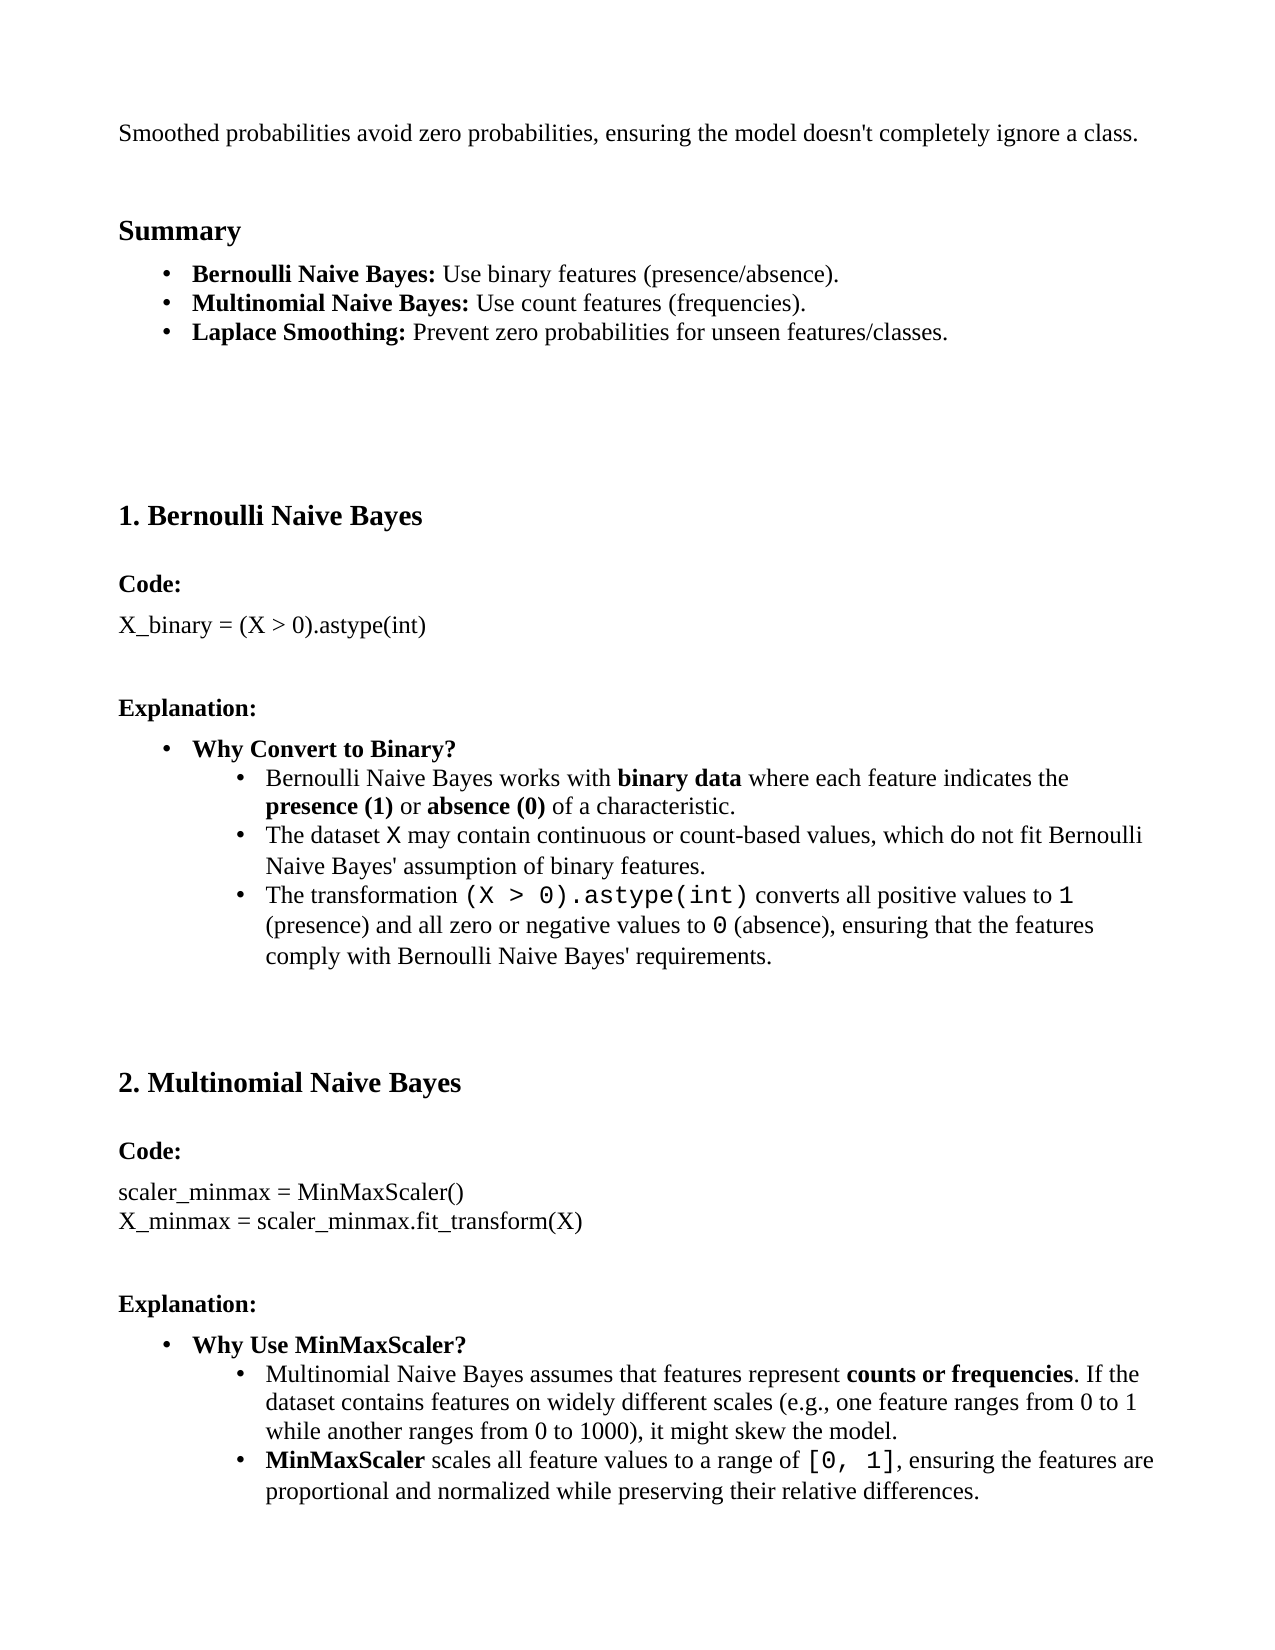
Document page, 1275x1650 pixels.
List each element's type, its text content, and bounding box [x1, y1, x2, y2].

subtitle Explanation: [118, 1289, 1157, 1317]
list Bernoulli Naive Bayes: Use binary features (presence/absence). [162, 259, 1157, 288]
subtitle Summary [118, 213, 1157, 247]
list The dataset X may contain continuous or count-based values, which do not fit Bernoulli Naive Bayes' assumption of binary features. [236, 820, 1157, 880]
list MinMaxScaler scales all feature values to a range of [0, 1], ensuring the features are proportional and normalized while preserving their relative differences. [236, 1445, 1157, 1504]
subtitle Explanation: [118, 693, 1157, 721]
subtitle 1. Bernoulli Naive Bayes [118, 498, 1157, 531]
text Smoothed probabilities avoid zero probabilities, ensuring the model doesn't completely ignore a class. [118, 118, 1157, 147]
list Why Use MinMaxScaler? [162, 1330, 1157, 1359]
list Multinomial Naive Bayes assumes that features represent counts or frequencies. If the dataset contains features on widely different scales (e.g., one feature ranges from 0 to 1 while another ranges from 0 to 1000), it might skew the model. [236, 1359, 1157, 1445]
text scaler_minmax = MinMaxScaler() [118, 1177, 1157, 1206]
text X_binary = (X > 0).astype(int) [118, 610, 1157, 639]
list Bernoulli Naive Bayes works with binary data where each feature indicates the presence (1) or absence (0) of a characteristic. [236, 763, 1157, 820]
list Why Convert to Binary? [162, 734, 1157, 763]
subtitle Code: [118, 569, 1157, 598]
text X_minmax = scaler_minmax.fit_transform(X) [118, 1206, 1157, 1235]
list Multinomial Naive Bayes: Use count features (frequencies). [162, 288, 1157, 317]
list The transformation (X > 0).astype(int) converts all positive values to 1 (presence) and all zero or negative values to 0 (absence), ensuring that the features comply with Bernoulli Naive Bayes' requirements. [236, 880, 1157, 970]
subtitle Code: [118, 1136, 1157, 1165]
subtitle 2. Multinomial Naive Bayes [118, 1065, 1157, 1099]
list Laplace Smoothing: Prevent zero probabilities for unseen features/classes. [162, 317, 1157, 345]
